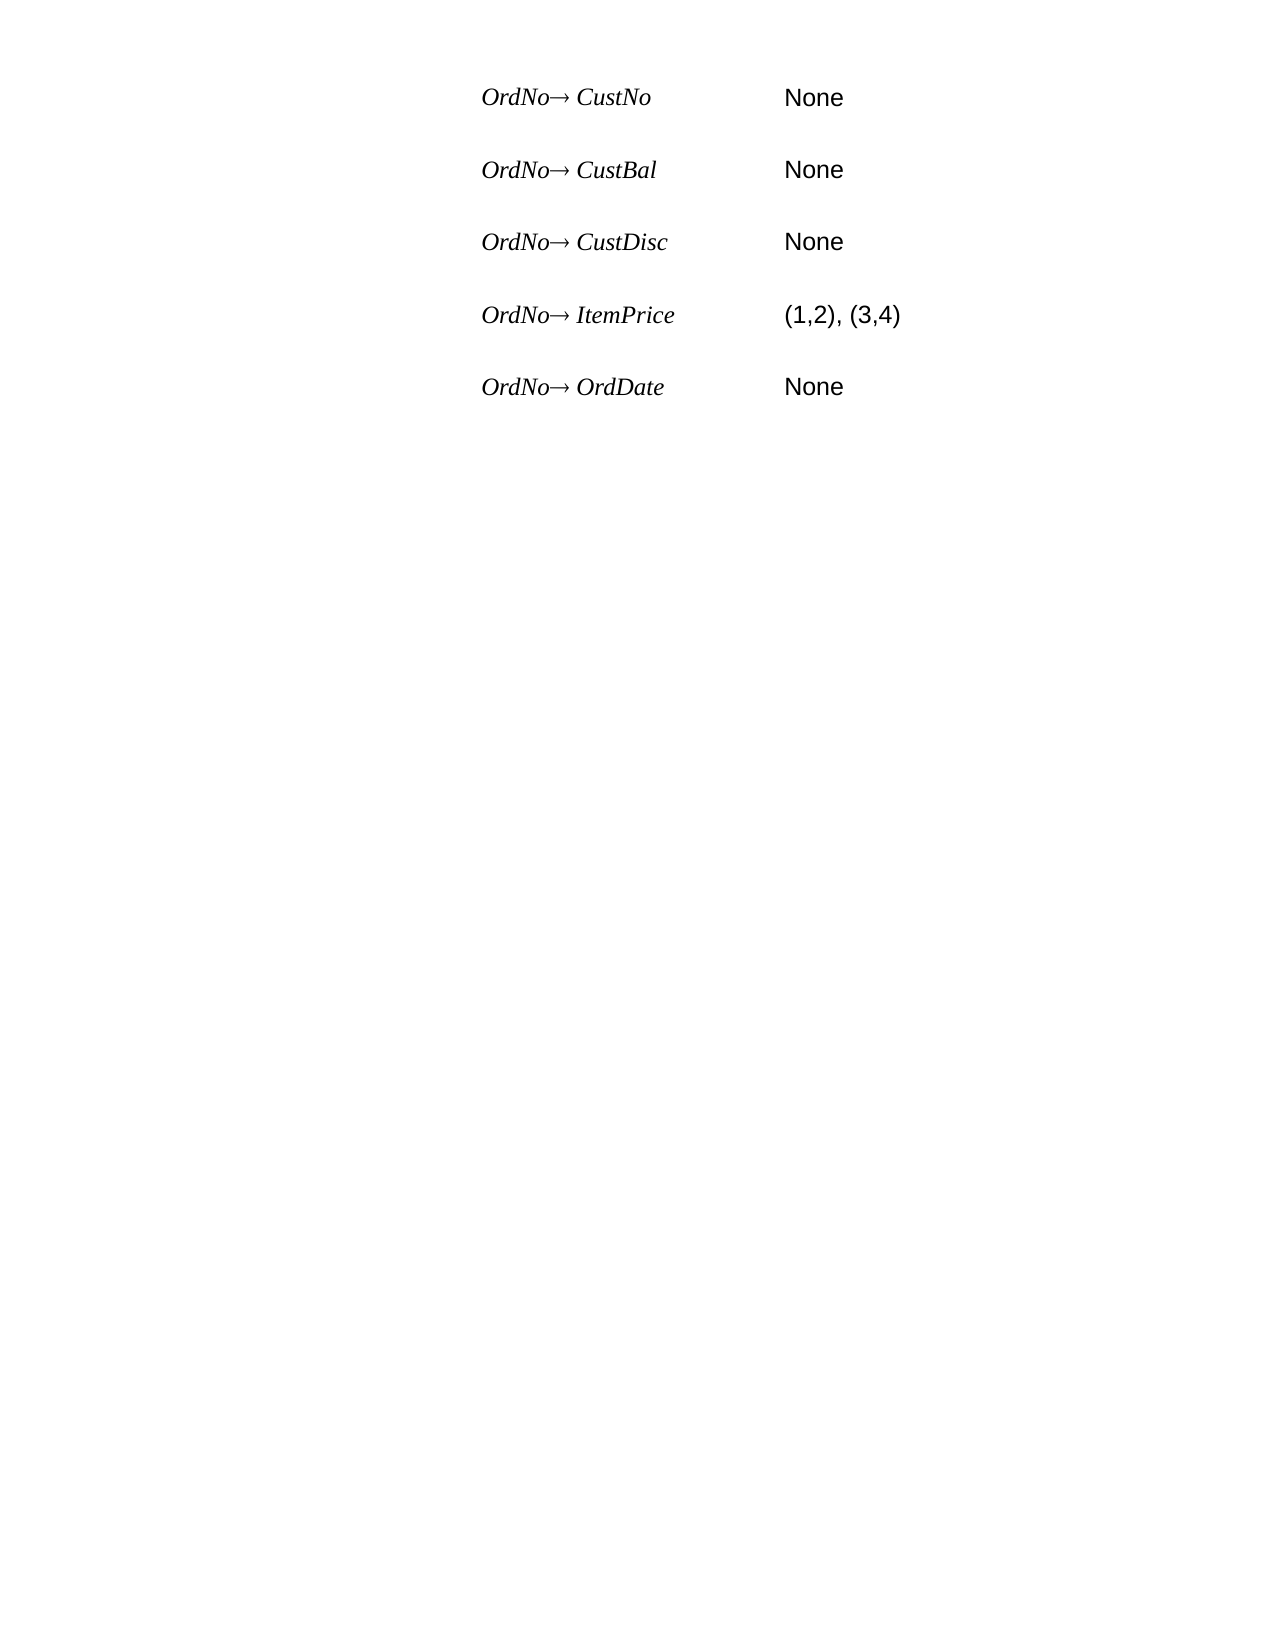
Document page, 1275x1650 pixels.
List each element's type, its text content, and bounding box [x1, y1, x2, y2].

table_cell None [694, 148, 959, 220]
table_cell OrdNo® ItemPrice [391, 292, 694, 364]
table_cell None [694, 75, 959, 147]
table_cell OrdNo® OrdDate [391, 365, 694, 437]
table_cell (1,2), (3,4) [694, 292, 959, 364]
table_cell OrdNo® CustNo [391, 75, 694, 147]
table_cell OrdNo® CustBal [391, 148, 694, 220]
table_cell None [694, 365, 959, 437]
table_cell OrdNo® CustDisc [391, 220, 694, 292]
table_cell None [694, 220, 959, 292]
